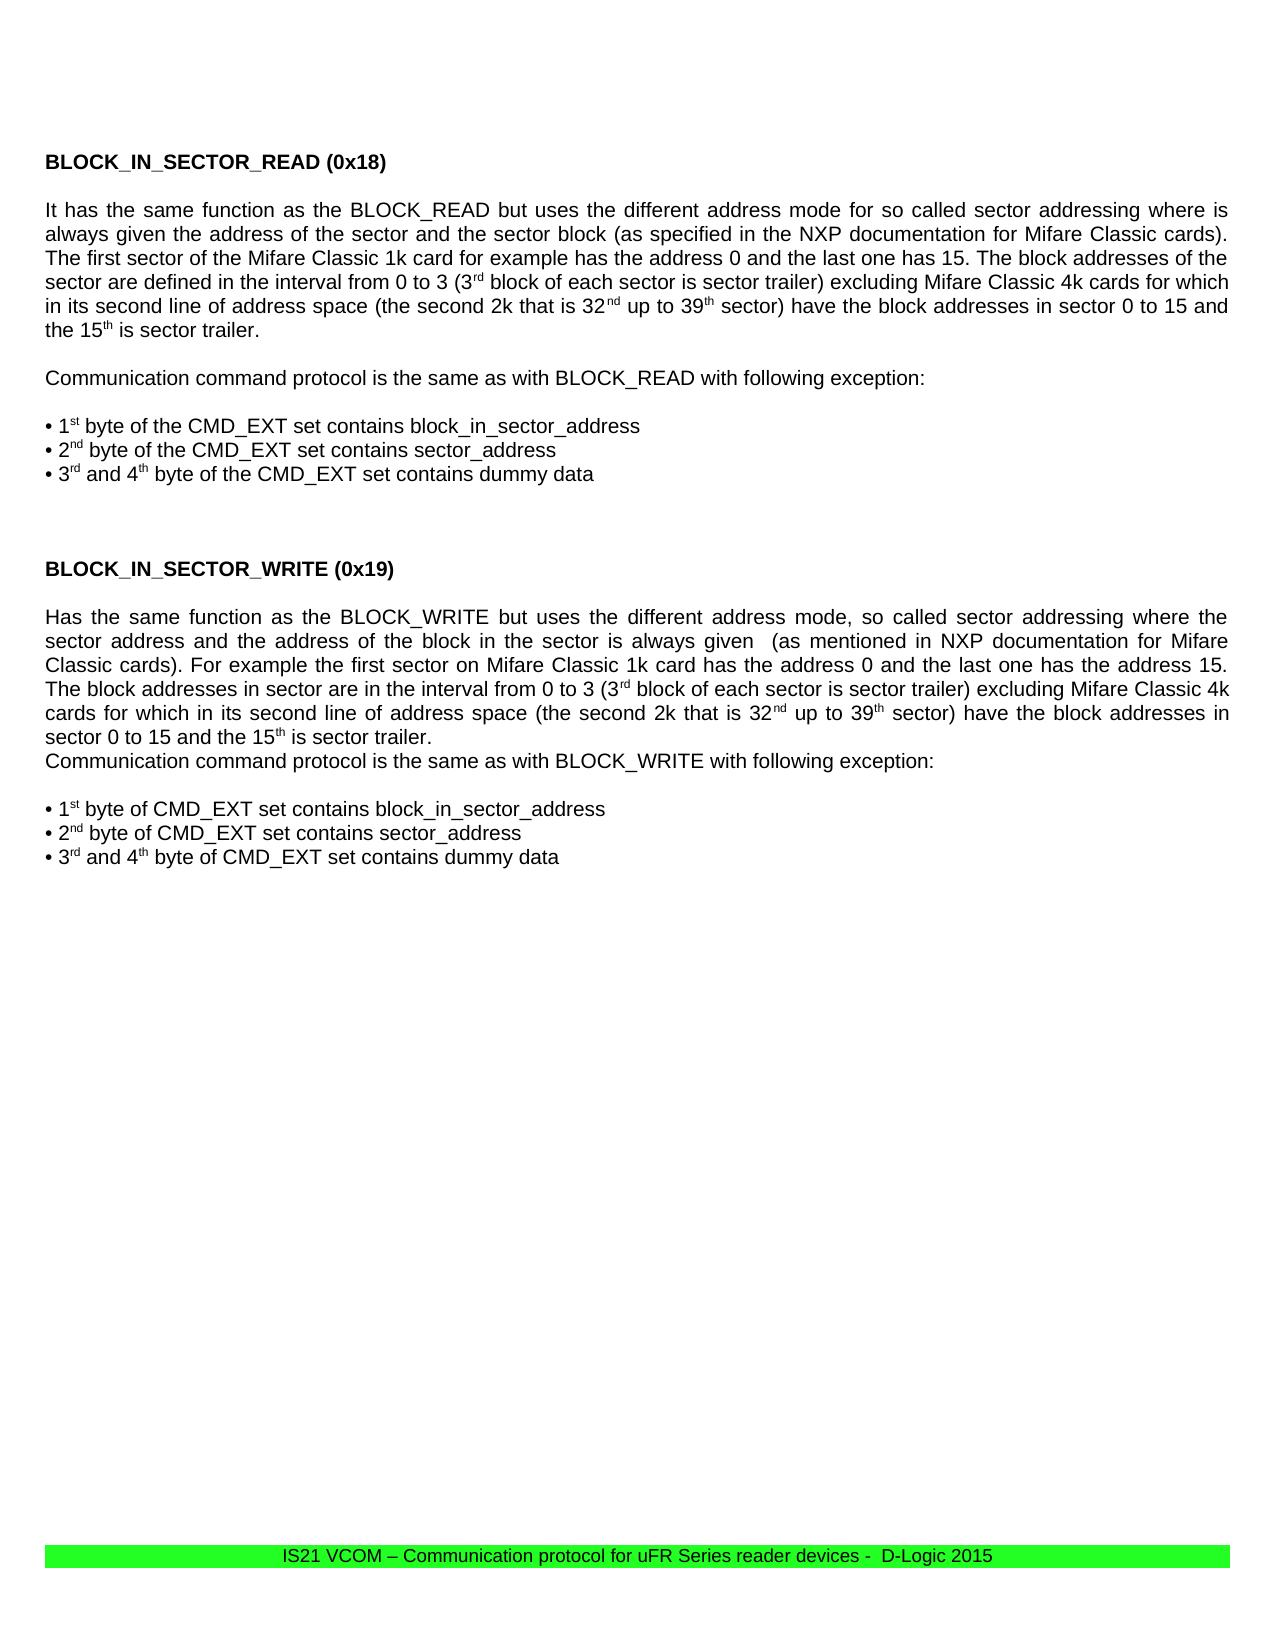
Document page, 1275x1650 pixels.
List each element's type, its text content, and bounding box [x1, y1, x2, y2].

text It has the same function as the BLOCK_READ but uses the different address mode for so called sector addressing where is always given the address of the sector and the sector block (as specified in the NXP documentation for Mifare Classic cards). The first sector of the Mifare Classic 1k card for example has the address 0 and the last one has 15. The block addresses of the sector are defined in the interval from 0 to 3 (3rd block of each sector is sector trailer) excluding Mifare Classic 4k cards for which in its second line of address space (the second 2k that is 32nd up to 39th sector) have the block addresses in sector 0 to 15 and the 15th is sector trailer. [45, 198, 1230, 342]
text • 2nd byte of CMD_EXT set contains sector_address [45, 821, 1230, 845]
text • 3rd and 4th byte of CMD_EXT set contains dummy data [45, 845, 1230, 869]
text BLOCK_IN_SECTOR_WRITE (0x19) [45, 557, 1230, 581]
text Communication command protocol is the same as with BLOCK_READ with following exception: [45, 366, 1230, 389]
text Communication command protocol is the same as with BLOCK_WRITE with following exception: [45, 749, 1230, 773]
text • 3rd and 4th byte of the CMD_EXT set contains dummy data [45, 461, 1230, 485]
text • 1st byte of the CMD_EXT set contains block_in_sector_address [45, 413, 1230, 437]
text Has the same function as the BLOCK_WRITE but uses the different address mode, so called sector addressing where the sector address and the address of the block in the sector is always given (as mentioned in NXP documentation for Mifare Classic cards). For example the first sector on Mifare Classic 1k card has the address 0 and the last one has the address 15. The block addresses in sector are in the interval from 0 to 3 (3rd block of each sector is sector trailer) excluding Mifare Classic 4k cards for which in its second line of address space (the second 2k that is 32nd up to 39th sector) have the block addresses in sector 0 to 15 and the 15th is sector trailer. [45, 605, 1230, 749]
text • 2nd byte of the CMD_EXT set contains sector_address [45, 437, 1230, 461]
text BLOCK_IN_SECTOR_READ (0x18) [45, 150, 1230, 174]
text • 1st byte of CMD_EXT set contains block_in_sector_address [45, 797, 1230, 821]
